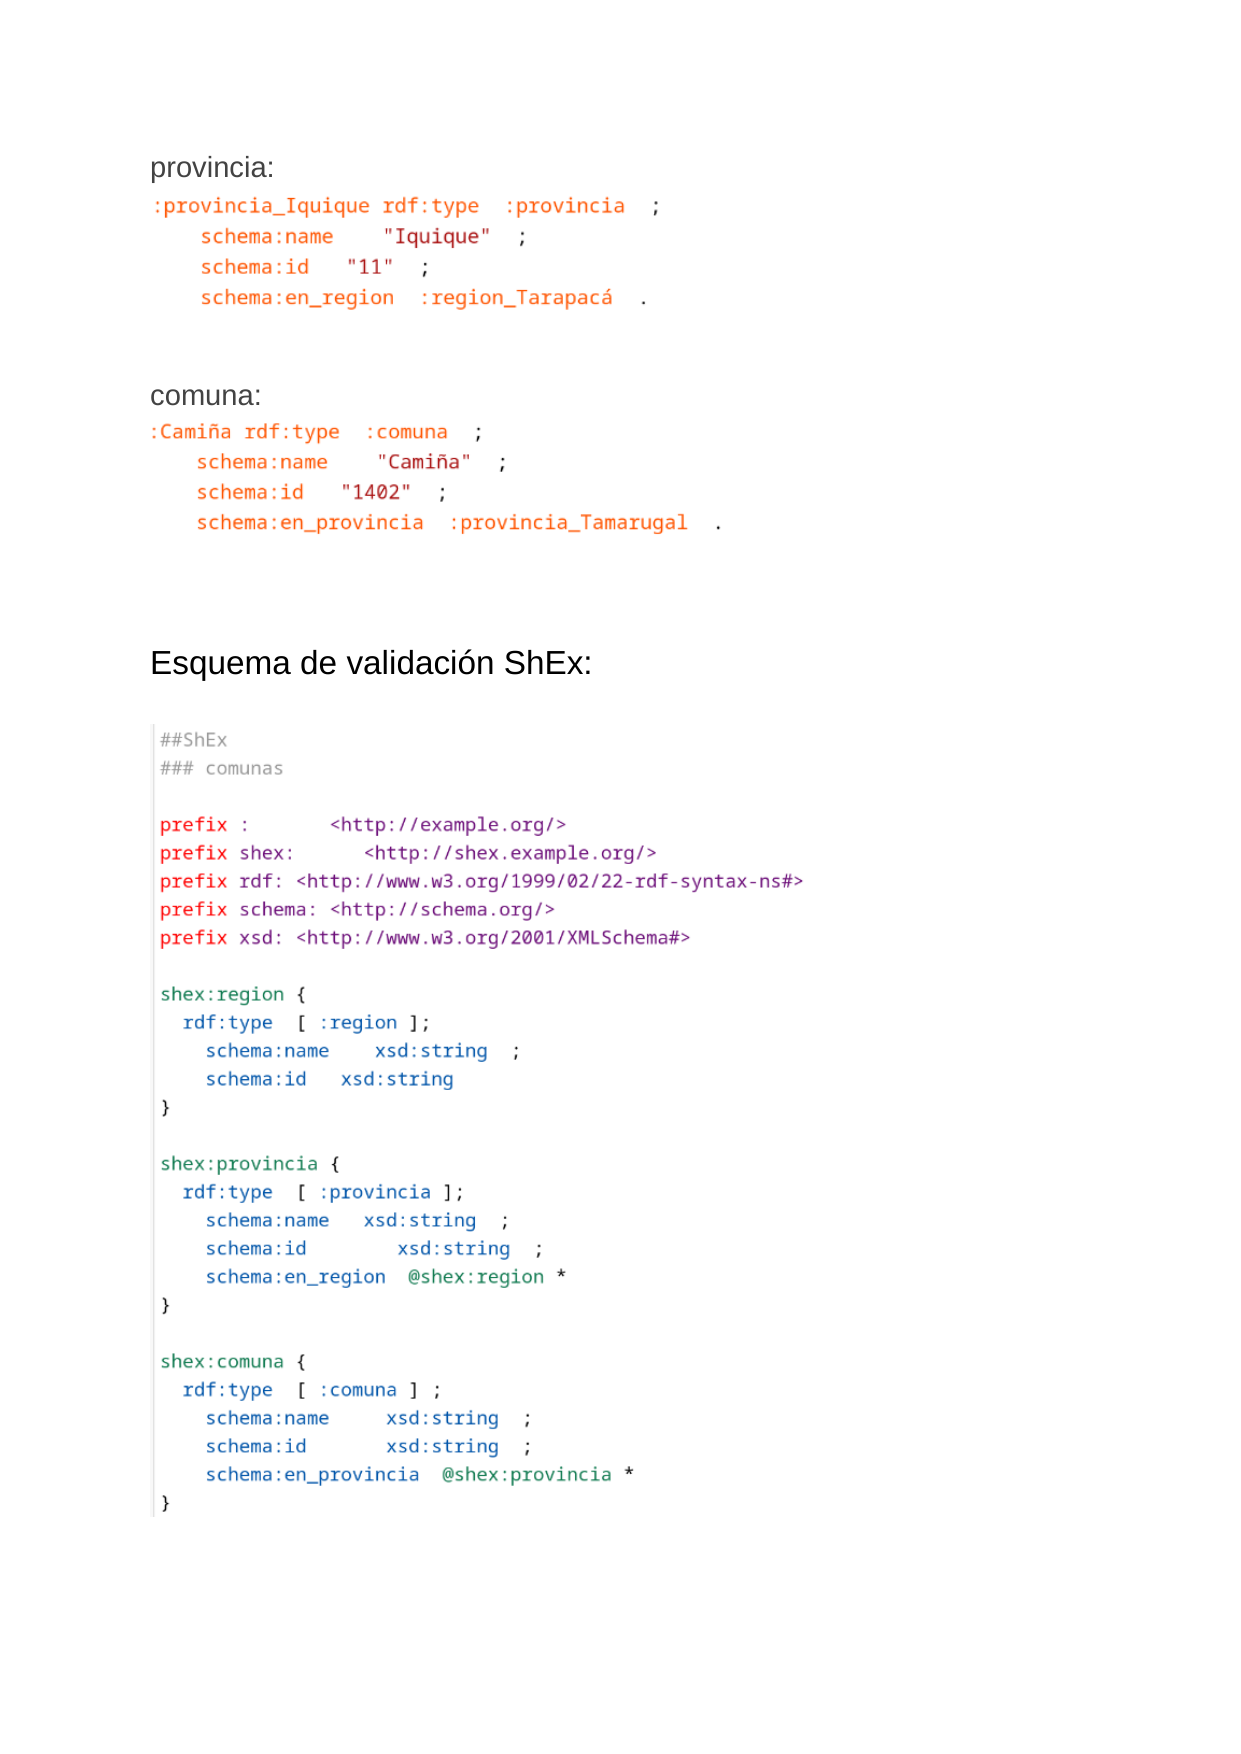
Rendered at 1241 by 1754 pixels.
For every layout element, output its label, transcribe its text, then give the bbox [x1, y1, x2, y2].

subtitle comuna: [150, 378, 1090, 412]
subtitle Esquema de validación ShEx: [150, 643, 1090, 682]
picture [150, 420, 741, 542]
picture [150, 191, 748, 311]
subtitle provincia: [150, 150, 1090, 183]
picture [150, 724, 814, 1517]
